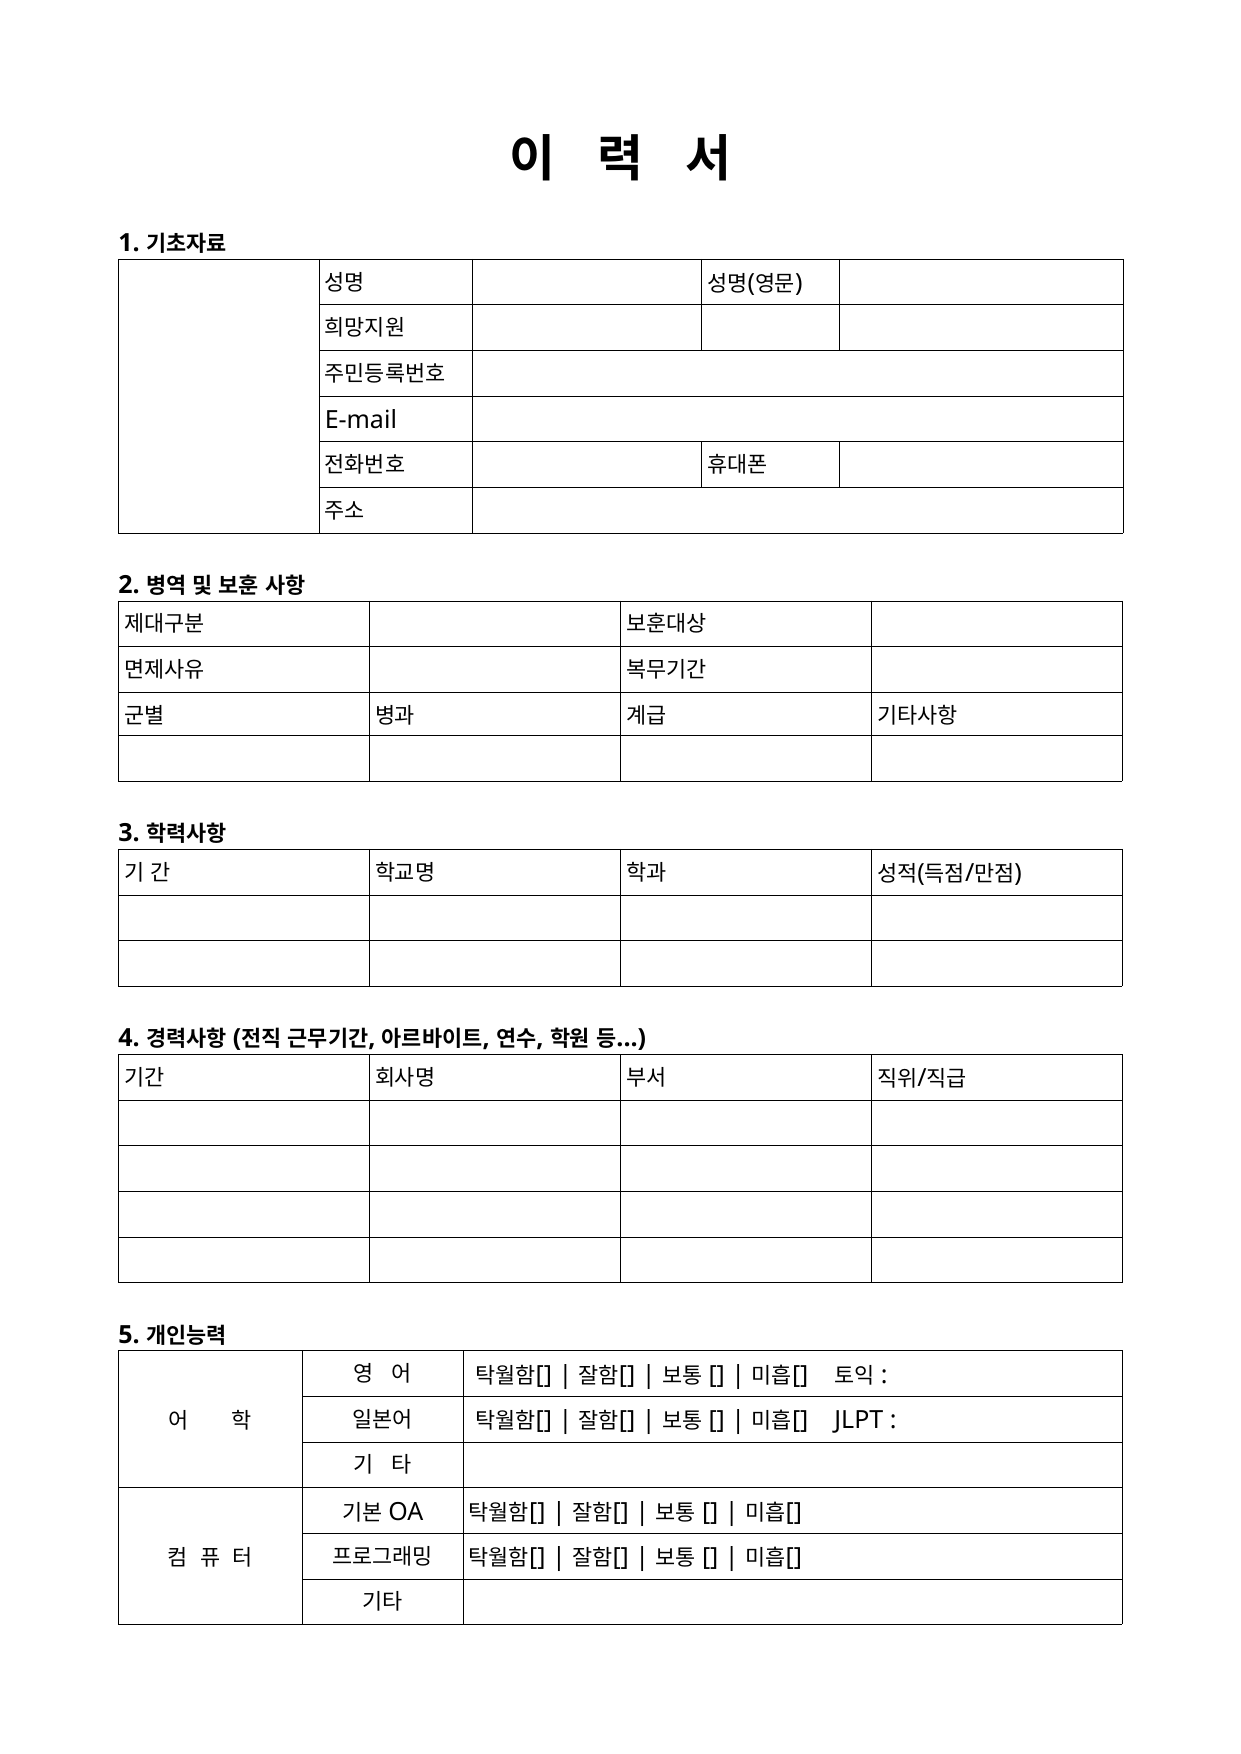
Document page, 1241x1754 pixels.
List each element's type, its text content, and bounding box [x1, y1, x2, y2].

table_cell 면제사유 [119, 647, 369, 692]
table_cell [702, 305, 839, 350]
text 3. 학력사항 [118, 815, 1122, 849]
table_cell [872, 896, 1122, 940]
table_header 기 간 [119, 850, 369, 894]
table_cell [370, 736, 620, 781]
table_cell [119, 1238, 369, 1282]
table_cell [840, 305, 1123, 350]
table_cell [370, 1101, 620, 1145]
table_cell 군별 [119, 693, 369, 735]
table_cell 컴 퓨 터 [119, 1488, 302, 1624]
table_header [119, 260, 319, 532]
table_cell 희망지원 [320, 305, 472, 350]
table_cell [119, 941, 369, 986]
table_cell [872, 1101, 1122, 1145]
table_cell 기 타 [303, 1443, 463, 1487]
table_cell [840, 442, 1123, 487]
table_cell [872, 941, 1122, 986]
table_cell 프로그래밍 [303, 1534, 463, 1578]
table_header 영 어 [303, 1351, 463, 1396]
table_cell [872, 647, 1122, 692]
table_cell [473, 305, 701, 350]
table_header 보훈대상 [621, 602, 871, 646]
table_cell [872, 1238, 1122, 1282]
table_cell [473, 442, 701, 487]
table_cell 기타 [303, 1580, 463, 1624]
table_cell [370, 1238, 620, 1282]
table_cell [370, 896, 620, 940]
table_cell [621, 896, 871, 940]
table_cell E-mail [320, 397, 472, 441]
table_cell [473, 397, 1123, 441]
table_cell [473, 351, 1123, 396]
table_header 기간 [119, 1055, 369, 1100]
text 4. 경력사항 (전직 근무기간, 아르바이트, 연수, 학원 등...) [118, 1020, 1122, 1054]
table_cell 탁월함[] | 잘함[] | 보통 [] | 미흡[] [464, 1534, 1122, 1578]
table_cell 탁월함[] | 잘함[] | 보통 [] | 미흡[] JLPT : [464, 1397, 1122, 1442]
text 1. 기초자료 [118, 224, 1122, 259]
table_cell 병과 [370, 693, 620, 735]
table_cell [621, 941, 871, 986]
table_header 부서 [621, 1055, 871, 1100]
table_cell 기타사항 [872, 693, 1122, 735]
table_cell [119, 1192, 369, 1237]
text 2. 병역 및 보훈 사항 [118, 567, 1122, 601]
table_header 어 학 [119, 1351, 302, 1487]
table_header [872, 602, 1122, 646]
table_cell [621, 1238, 871, 1282]
table_header 성명 [320, 260, 472, 304]
table_cell [370, 1146, 620, 1191]
table_cell [119, 1101, 369, 1145]
table_header 탁월함[] | 잘함[] | 보통 [] | 미흡[] 토익 : [464, 1351, 1122, 1396]
table_cell [370, 647, 620, 692]
table_cell 탁월함[] | 잘함[] | 보통 [] | 미흡[] [464, 1488, 1122, 1533]
text 5. 개인능력 [118, 1316, 1122, 1350]
table_cell 기본 OA [303, 1488, 463, 1533]
table_cell [621, 1101, 871, 1145]
table_cell [464, 1443, 1122, 1487]
table_cell [621, 1146, 871, 1191]
table_header [473, 260, 701, 304]
table_cell 복무기간 [621, 647, 871, 692]
table_header 학교명 [370, 850, 620, 894]
table_header 성적(득점/만점) [872, 850, 1122, 894]
table_cell [119, 896, 369, 940]
table_cell [464, 1580, 1122, 1624]
table_cell 계급 [621, 693, 871, 735]
table_cell [119, 736, 369, 781]
table_cell 주민등록번호 [320, 351, 472, 396]
table_header [370, 602, 620, 646]
table_cell 주소 [320, 488, 472, 532]
table_cell 휴대폰 [702, 442, 839, 487]
table_header 성명(영문) [702, 260, 839, 304]
table_cell [370, 1192, 620, 1237]
table_header [840, 260, 1123, 304]
table_cell [119, 1146, 369, 1191]
table_cell [621, 1192, 871, 1237]
table_cell [370, 941, 620, 986]
table_cell 일본어 [303, 1397, 463, 1442]
table_cell [872, 736, 1122, 781]
text 이 력 서 [118, 118, 1122, 191]
table_header 제대구분 [119, 602, 369, 646]
table_cell [473, 488, 1123, 532]
table_cell [872, 1146, 1122, 1191]
table_cell [872, 1192, 1122, 1237]
table_header 직위/직급 [872, 1055, 1122, 1100]
table_header 학과 [621, 850, 871, 894]
table_cell [621, 736, 871, 781]
table_header 회사명 [370, 1055, 620, 1100]
table_cell 전화번호 [320, 442, 472, 487]
